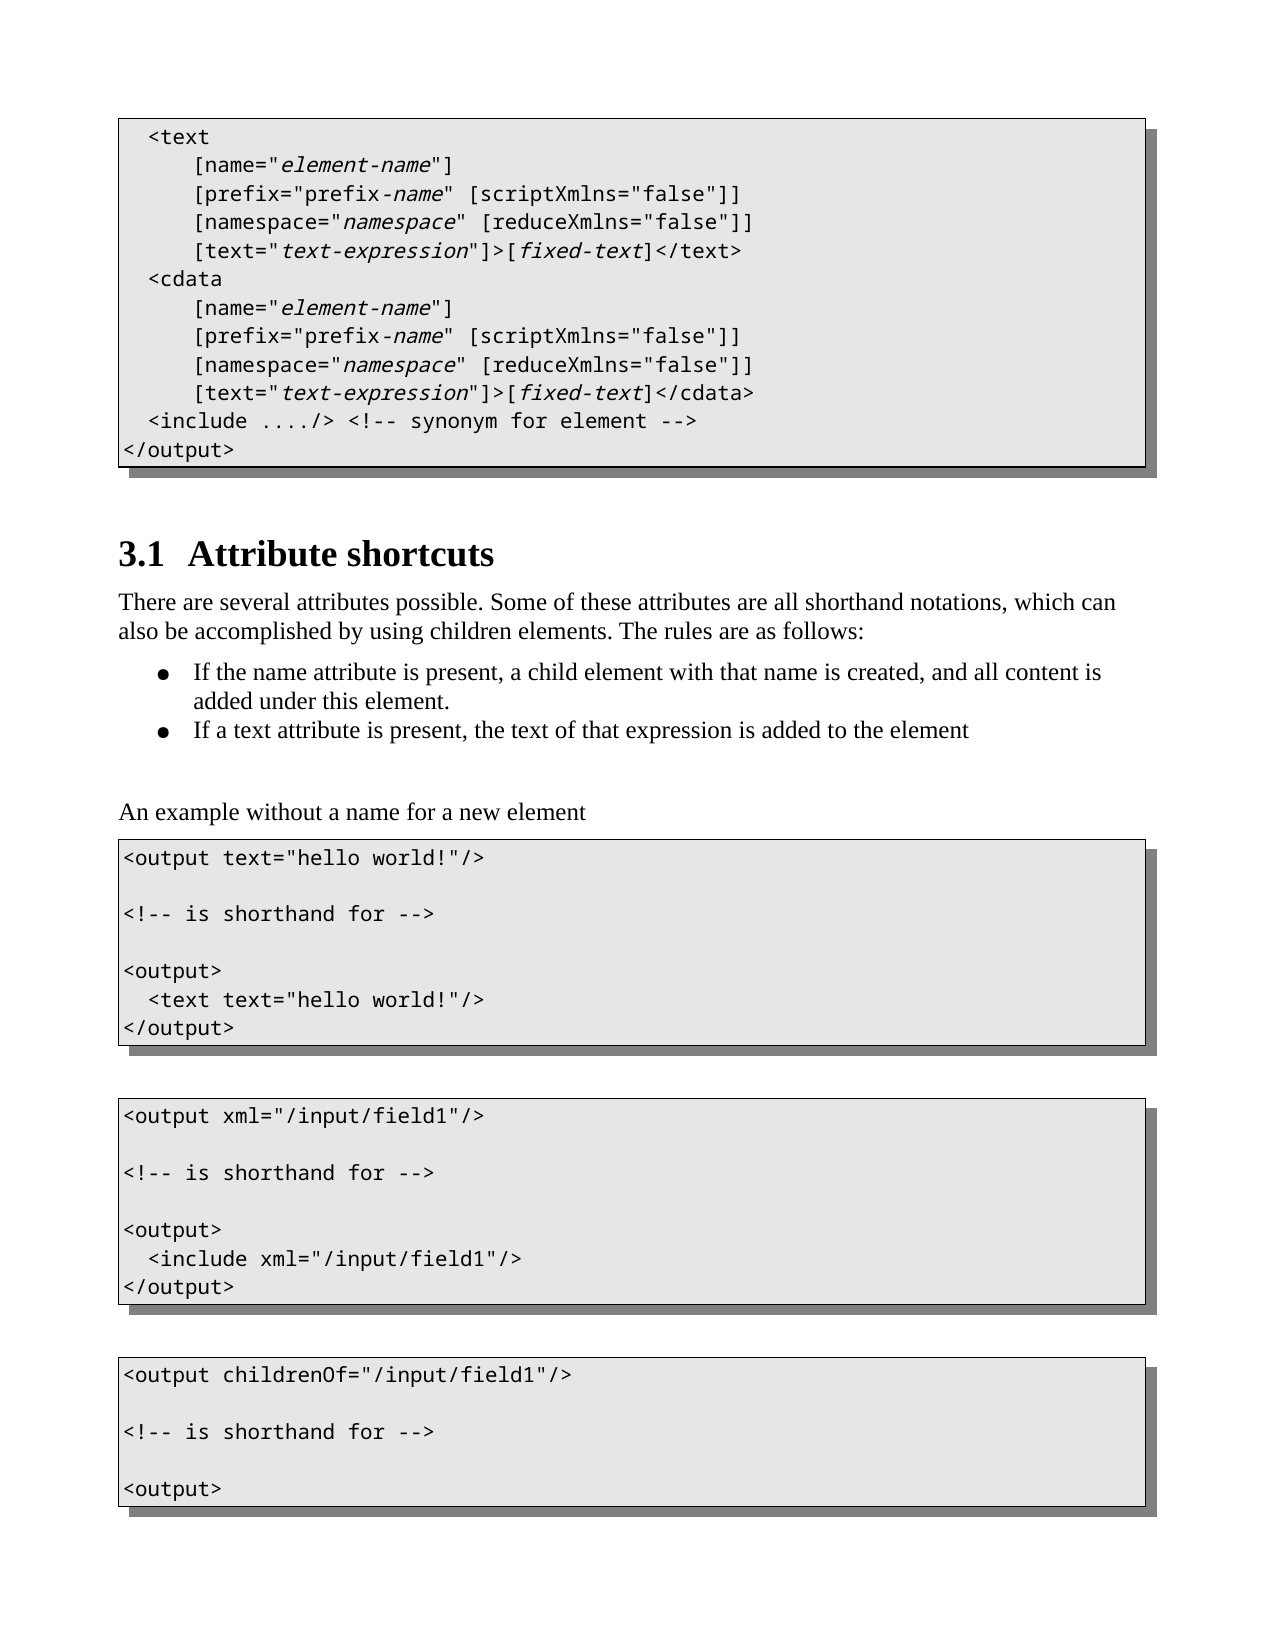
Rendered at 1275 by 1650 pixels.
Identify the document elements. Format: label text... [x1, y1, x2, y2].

text [namespace="namespace" [reduceXmlns="false"]] [119, 346, 1145, 374]
text [name="element-name"] [119, 147, 1145, 175]
text <text text="hello world!"/> [119, 981, 1145, 1009]
text An example without a name for a new element [118, 797, 1157, 826]
text <output childrenOf="/input/field1"/> [119, 1358, 1145, 1385]
text <output> [119, 952, 1145, 981]
text <output xml="/input/field1"/> [119, 1099, 1145, 1126]
text </output> [119, 431, 1145, 466]
text </output> [119, 1009, 1145, 1045]
text There are several attributes possible. Some of these attributes are all shorthand notations, which can also be accomplished by using children elements. The rules are as follows: [118, 587, 1157, 645]
text <output text="hello world!"/> [119, 840, 1145, 867]
list If the name attribute is present, a child element with that name is created, and all content is added under this element. [156, 657, 1157, 715]
subtitle Attribute shortcuts [118, 532, 1157, 575]
text [name="element-name"] [119, 289, 1145, 317]
text [prefix="prefix-name" [scriptXmlns="false"]] [119, 175, 1145, 203]
text <include xml="/input/field1"/> [119, 1240, 1145, 1268]
text <cdata [119, 260, 1145, 289]
text [namespace="namespace" [reduceXmlns="false"]] [119, 203, 1145, 232]
text </output> [119, 1268, 1145, 1304]
text <text [119, 119, 1145, 147]
text [prefix="prefix-name" [scriptXmlns="false"]] [119, 317, 1145, 346]
text <output> [119, 1470, 1145, 1506]
text <!-- is shorthand for --> [119, 896, 1145, 924]
text [text="text-expression"]>[fixed-text]</cdata> [119, 374, 1145, 402]
text <!-- is shorthand for --> [119, 1154, 1145, 1183]
text <include ..../> <!-- synonym for element --> [119, 402, 1145, 431]
list If a text attribute is present, the text of that expression is added to the element [156, 715, 1157, 744]
text <output> [119, 1211, 1145, 1240]
text [text="text-expression"]>[fixed-text]</text> [119, 232, 1145, 260]
text <!-- is shorthand for --> [119, 1413, 1145, 1442]
